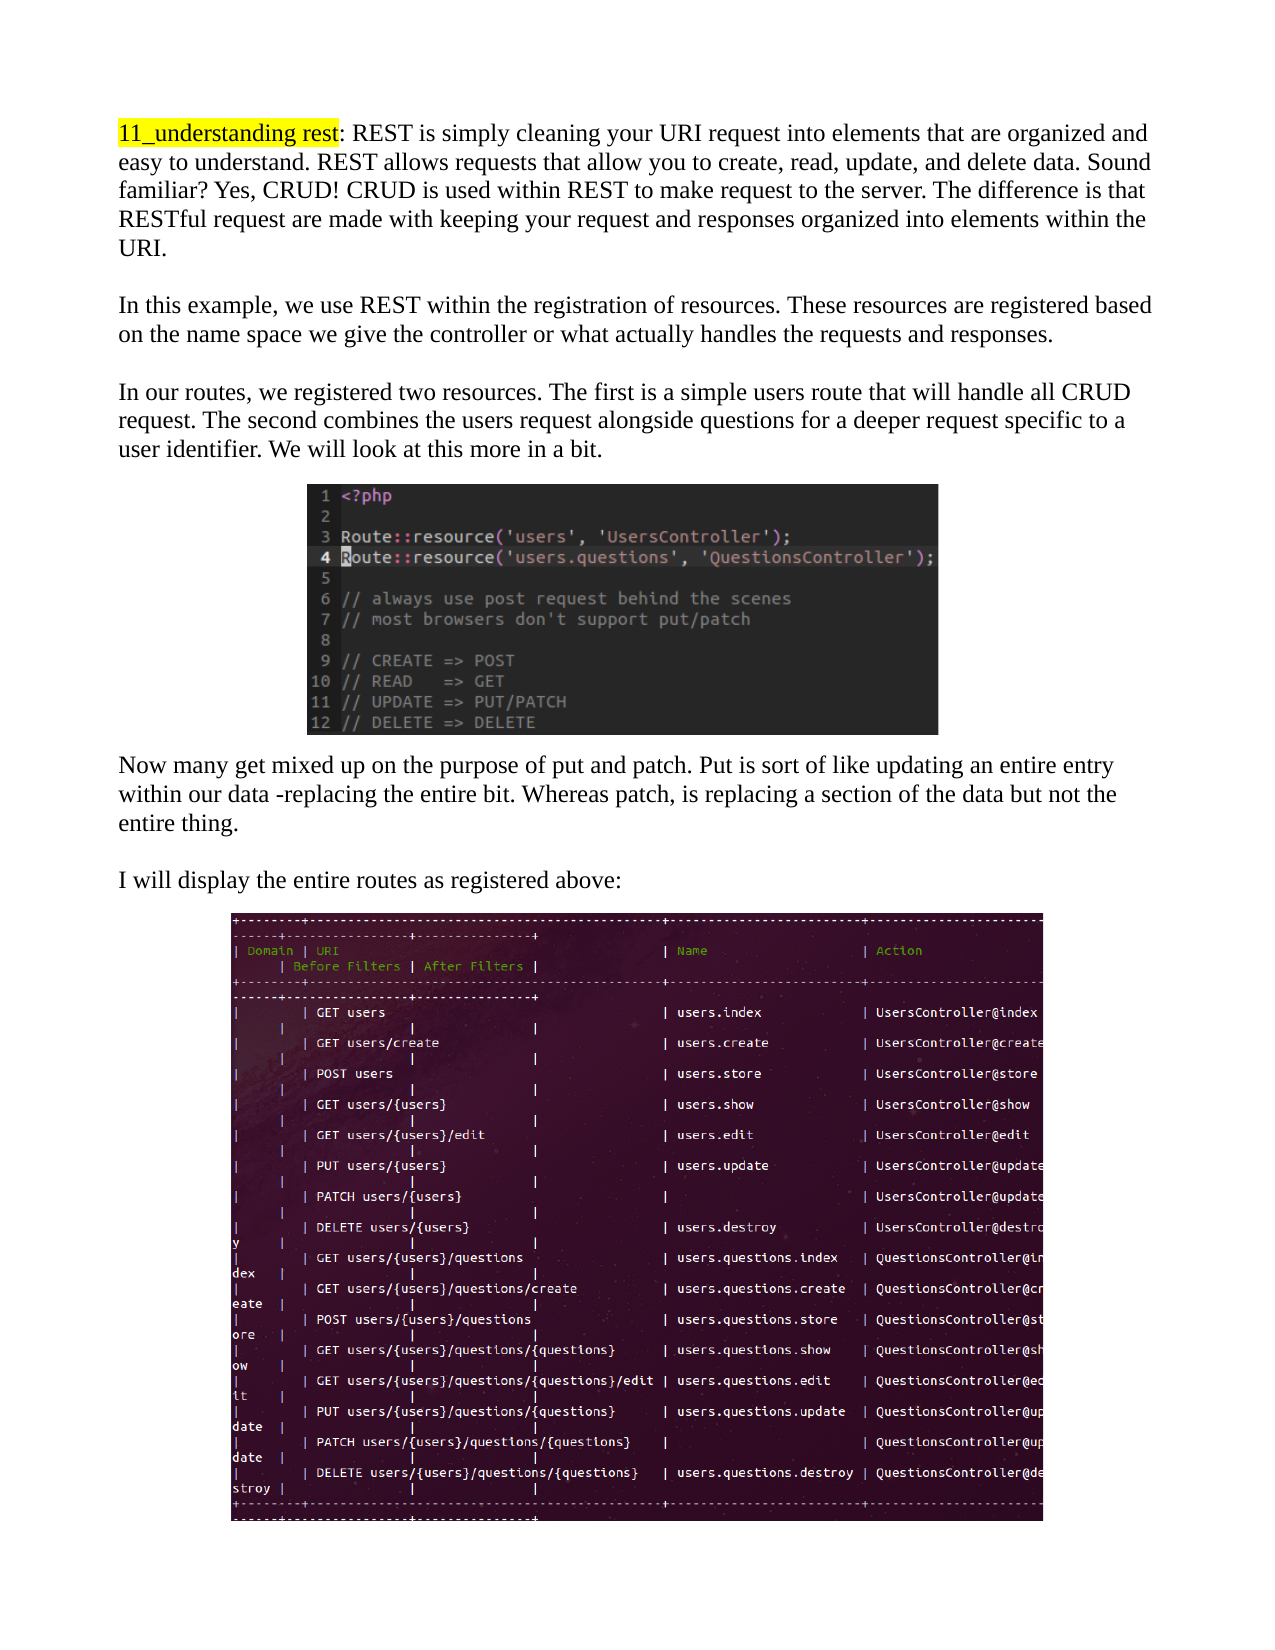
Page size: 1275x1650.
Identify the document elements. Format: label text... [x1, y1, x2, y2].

text In our routes, we registered two resources. The first is a simple users route that will handle all CRUD request. The second combines the users request alongside questions for a deeper request specific to a user identifier. We will look at this more in a bit. [118, 377, 1157, 463]
text 11_understanding rest: REST is simply cleaning your URI request into elements that are organized and easy to understand. REST allows requests that allow you to create, read, update, and delete data. Sound familiar? Yes, CRUD! CRUD is used within REST to make request to the server. The difference is that RESTful request are made with keeping your request and responses organized into elements within the URI. [118, 118, 1157, 262]
text I will display the entire routes as registered above: [118, 866, 1157, 894]
picture [307, 484, 939, 735]
text In this example, we use REST within the registration of resources. These resources are registered based on the name space we give the controller or what actually handles the requests and responses. [118, 291, 1157, 348]
text Now many get mixed up on the purpose of put and patch. Put is sort of like updating an entire entry within our data -replacing the entire bit. Whereas patch, is replacing a section of the data but not the entire thing. [118, 751, 1157, 837]
picture [231, 913, 1044, 1521]
